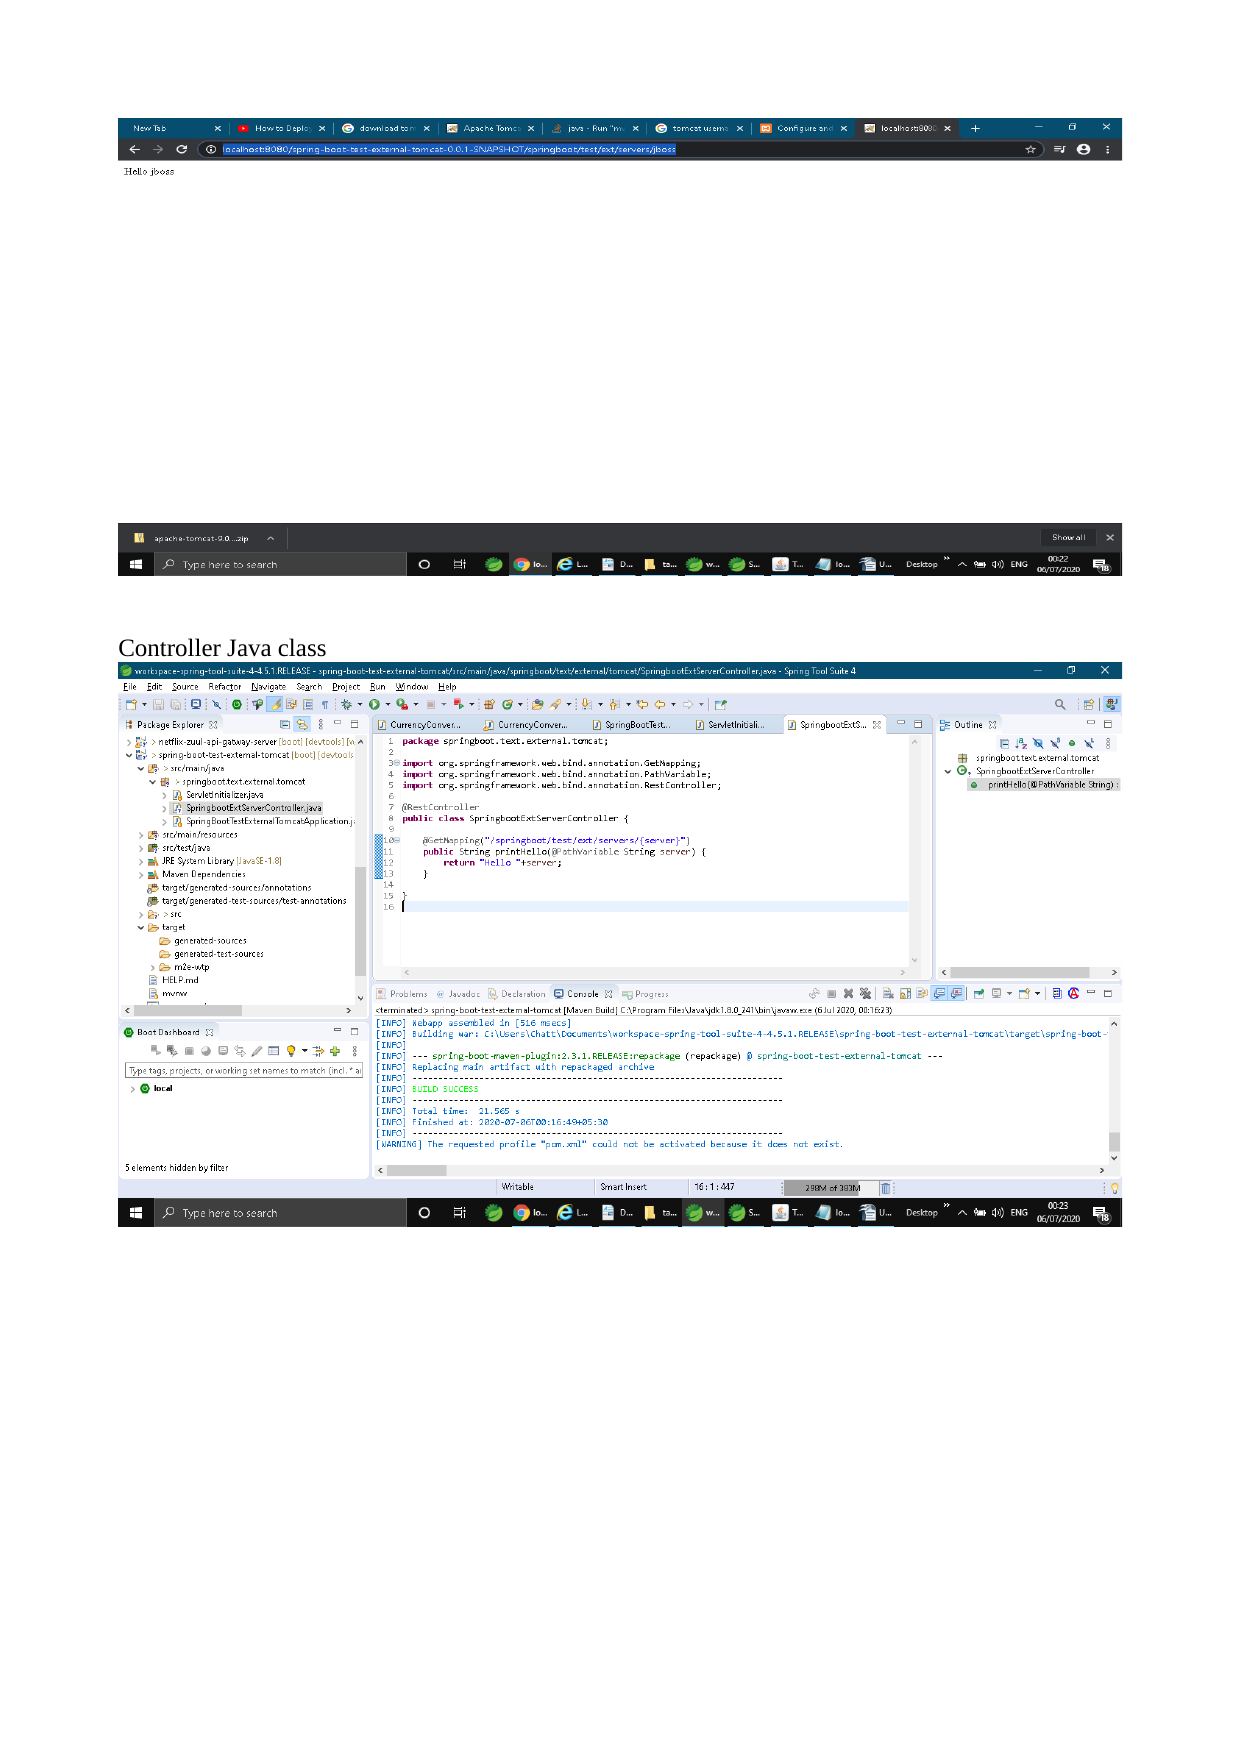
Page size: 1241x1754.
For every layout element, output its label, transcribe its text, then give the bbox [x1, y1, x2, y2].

picture [121, 665, 131, 675]
picture [118, 680, 1123, 1227]
picture [761, 124, 771, 132]
text Controller Java class [118, 633, 1122, 662]
picture [238, 126, 248, 131]
picture [343, 124, 353, 132]
picture [118, 118, 1123, 576]
picture [448, 125, 457, 132]
picture [656, 124, 666, 132]
